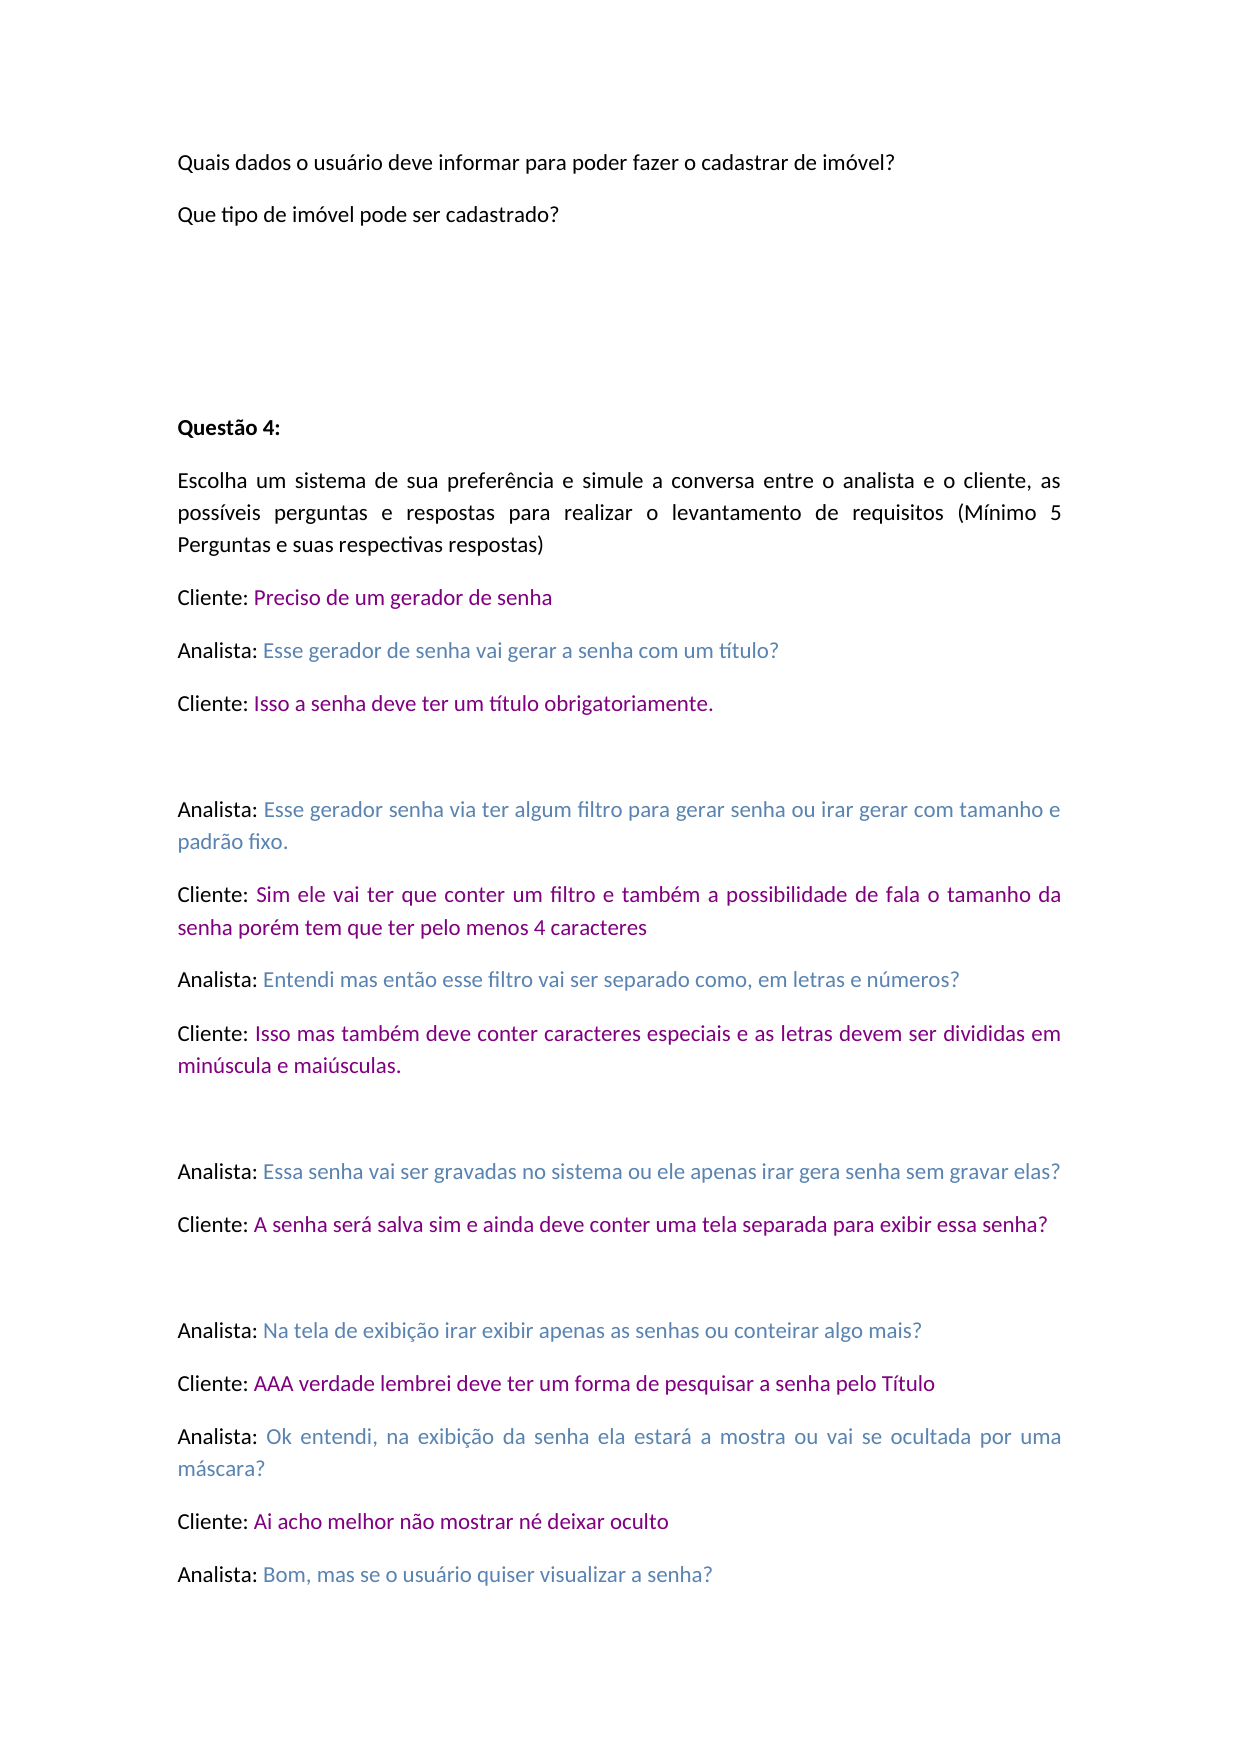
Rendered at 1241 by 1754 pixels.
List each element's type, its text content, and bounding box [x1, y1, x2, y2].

text Cliente: Preciso de um gerador de senha [177, 583, 1063, 611]
text Analista: Na tela de exibição irar exibir apenas as senhas ou conteirar algo mais? [177, 1316, 1063, 1344]
text Cliente: Ai acho melhor não mostrar né deixar oculto [177, 1507, 1063, 1535]
text Cliente: Sim ele vai ter que conter um filtro e também a possibilidade de fala o tamanho da senha porém tem que ter pelo menos 4 caracteres [177, 880, 1063, 941]
text Questão 4: [177, 413, 1063, 441]
text Cliente: AAA verdade lembrei deve ter um forma de pesquisar a senha pelo Título [177, 1369, 1063, 1397]
text Cliente: Isso mas também deve conter caracteres especiais e as letras devem ser divididas em minúscula e maiúsculas. [177, 1019, 1063, 1079]
text Analista: Entendi mas então esse filtro vai ser separado como, em letras e números? [177, 966, 1063, 994]
text Analista: Esse gerador senha via ter algum filtro para gerar senha ou irar gerar com tamanho e padrão fixo. [177, 795, 1063, 855]
text Analista: Esse gerador de senha vai gerar a senha com um título? [177, 636, 1063, 664]
text Analista: Ok entendi, na exibição da senha ela estará a mostra ou vai se ocultada por uma máscara? [177, 1422, 1063, 1482]
text Analista: Bom, mas se o usuário quiser visualizar a senha? [177, 1560, 1063, 1588]
text Cliente: Isso a senha deve ter um título obrigatoriamente. [177, 689, 1063, 717]
text Quais dados o usuário deve informar para poder fazer o cadastrar de imóvel? [177, 148, 1063, 176]
text Analista: Essa senha vai ser gravadas no sistema ou ele apenas irar gera senha sem gravar elas? [177, 1157, 1063, 1185]
text Escolha um sistema de sua preferência e simule a conversa entre o analista e o cliente, as possíveis perguntas e respostas para realizar o levantamento de requisitos (Mínimo 5 Perguntas e suas respectivas respostas) [177, 466, 1063, 558]
text Que tipo de imóvel pode ser cadastrado? [177, 201, 1063, 229]
text Cliente: A senha será salva sim e ainda deve conter uma tela separada para exibir essa senha? [177, 1210, 1063, 1238]
